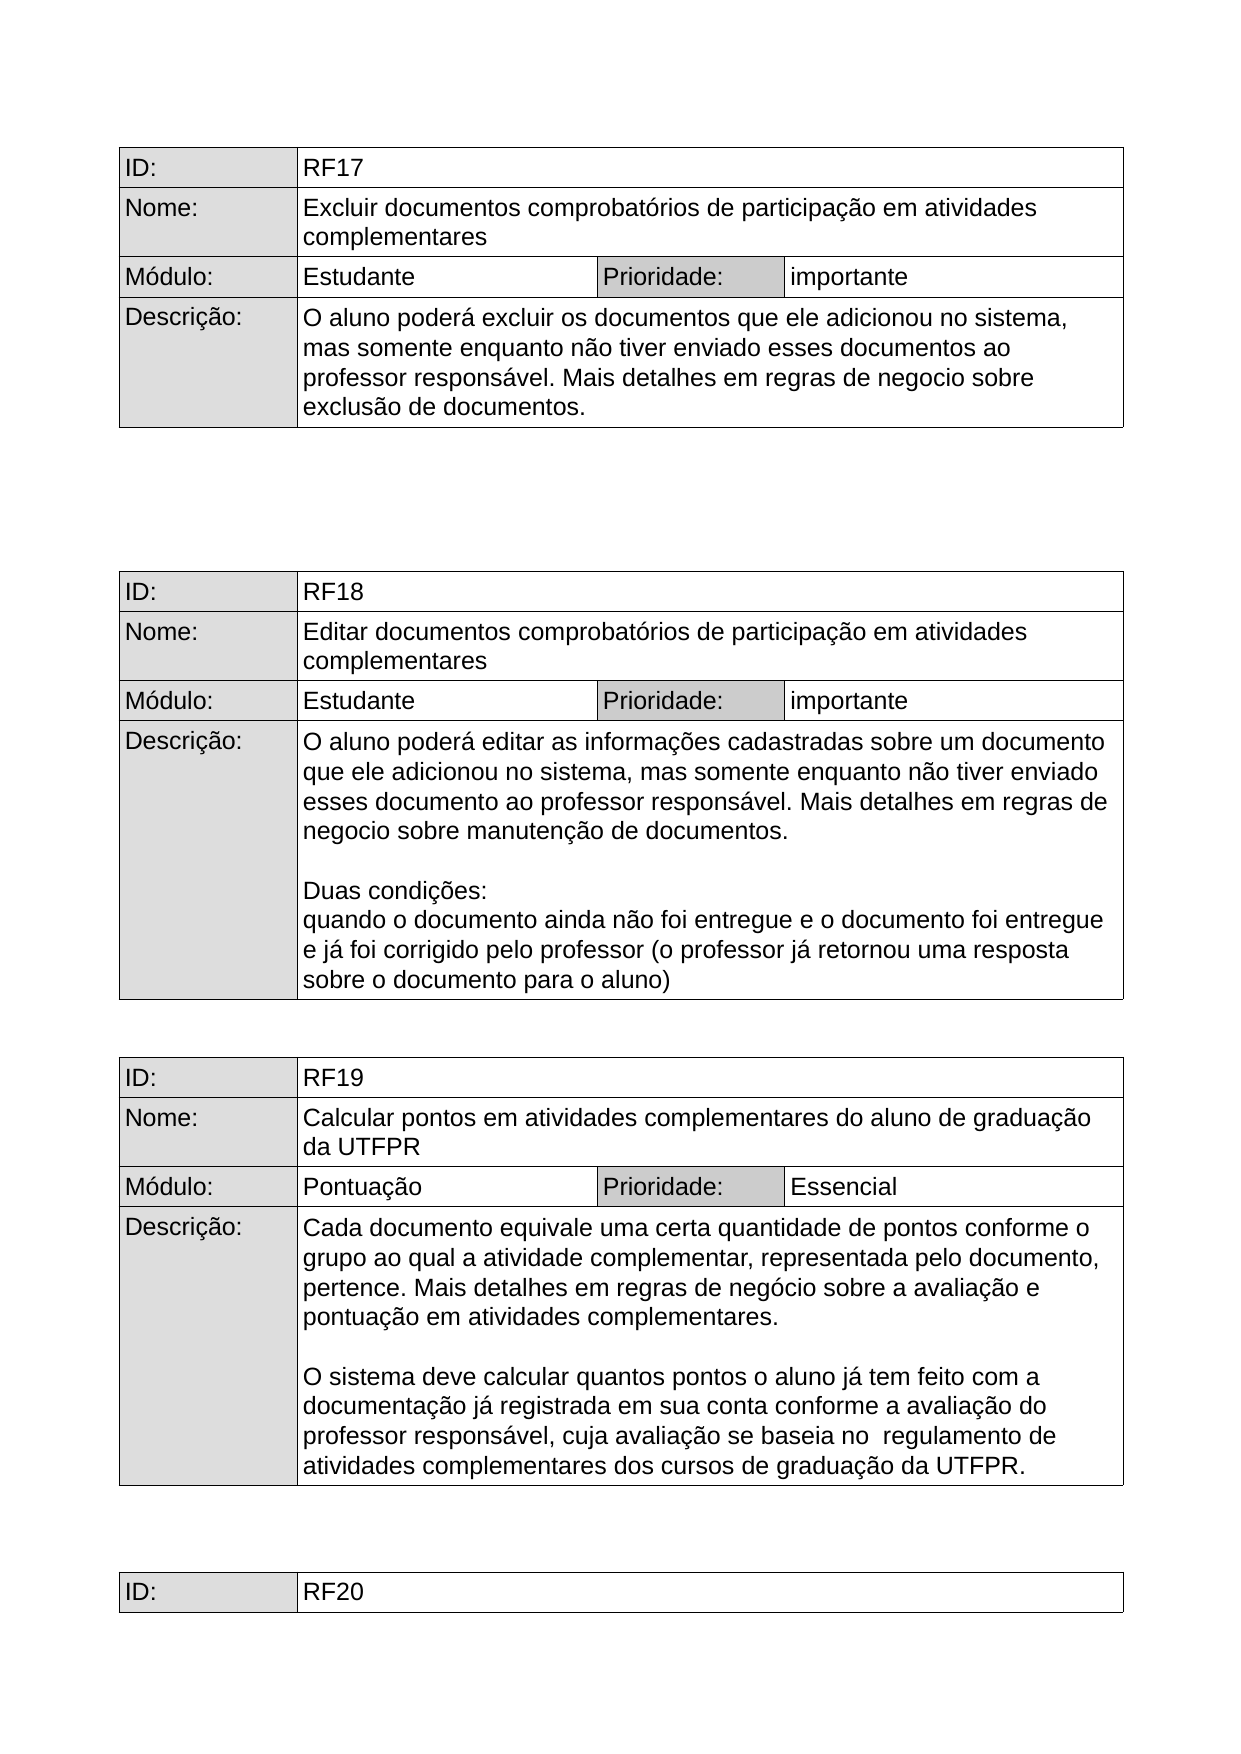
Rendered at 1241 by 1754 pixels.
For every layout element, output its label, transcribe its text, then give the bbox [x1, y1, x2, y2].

table_header RF18 [298, 572, 1123, 611]
table_cell O aluno poderá excluir os documentos que ele adicionou no sistema, mas somente enquanto não tiver enviado esses documentos ao professor responsável. Mais detalhes em regras de negocio sobre exclusão de documentos. [298, 298, 1123, 427]
table_cell Descrição: [120, 298, 297, 427]
table_cell Módulo: [120, 257, 297, 297]
table_header RF19 [298, 1058, 1123, 1097]
table_cell Prioridade: [598, 681, 784, 720]
table_cell Módulo: [120, 681, 297, 720]
table_cell Nome: [120, 612, 297, 680]
table_cell importante [785, 257, 1123, 297]
table_header RF20 [298, 1573, 1123, 1612]
table_cell Editar documentos comprobatórios de participação em atividades complementares [298, 612, 1123, 680]
table_header ID: [120, 1573, 297, 1612]
table_header ID: [120, 572, 297, 611]
table_cell Prioridade: [598, 257, 784, 297]
table_header ID: [120, 1058, 297, 1097]
table_cell Descrição: [120, 721, 297, 999]
table_cell Estudante [298, 257, 597, 297]
table_cell Cada documento equivale uma certa quantidade de pontos conforme o grupo ao qual a atividade complementar, representada pelo documento, pertence. Mais detalhes em regras de negócio sobre a avaliação e pontuação em atividades complementares. O sistema deve calcular quantos pontos o aluno já tem feito com a documentação já registrada em sua conta conforme a avaliação do professor responsável, cuja avaliação se baseia no regulamento de atividades complementares dos cursos de graduação da UTFPR. [298, 1207, 1123, 1485]
table_header ID: [120, 148, 297, 187]
table_cell importante [785, 681, 1123, 720]
table_cell Nome: [120, 1098, 297, 1166]
table_cell Pontuação [298, 1167, 597, 1206]
table_cell Essencial [785, 1167, 1123, 1206]
table_cell O aluno poderá editar as informações cadastradas sobre um documento que ele adicionou no sistema, mas somente enquanto não tiver enviado esses documento ao professor responsável. Mais detalhes em regras de negocio sobre manutenção de documentos. Duas condições: quando o documento ainda não foi entregue e o documento foi entregue e já foi corrigido pelo professor (o professor já retornou uma resposta sobre o documento para o aluno) [298, 721, 1123, 999]
table_cell Calcular pontos em atividades complementares do aluno de graduação da UTFPR [298, 1098, 1123, 1166]
table_header RF17 [298, 148, 1123, 187]
table_cell Módulo: [120, 1167, 297, 1206]
table_cell Descrição: [120, 1207, 297, 1485]
table_cell Excluir documentos comprobatórios de participação em atividades complementares [298, 188, 1123, 256]
table_cell Estudante [298, 681, 597, 720]
table_cell Nome: [120, 188, 297, 256]
table_cell Prioridade: [598, 1167, 784, 1206]
